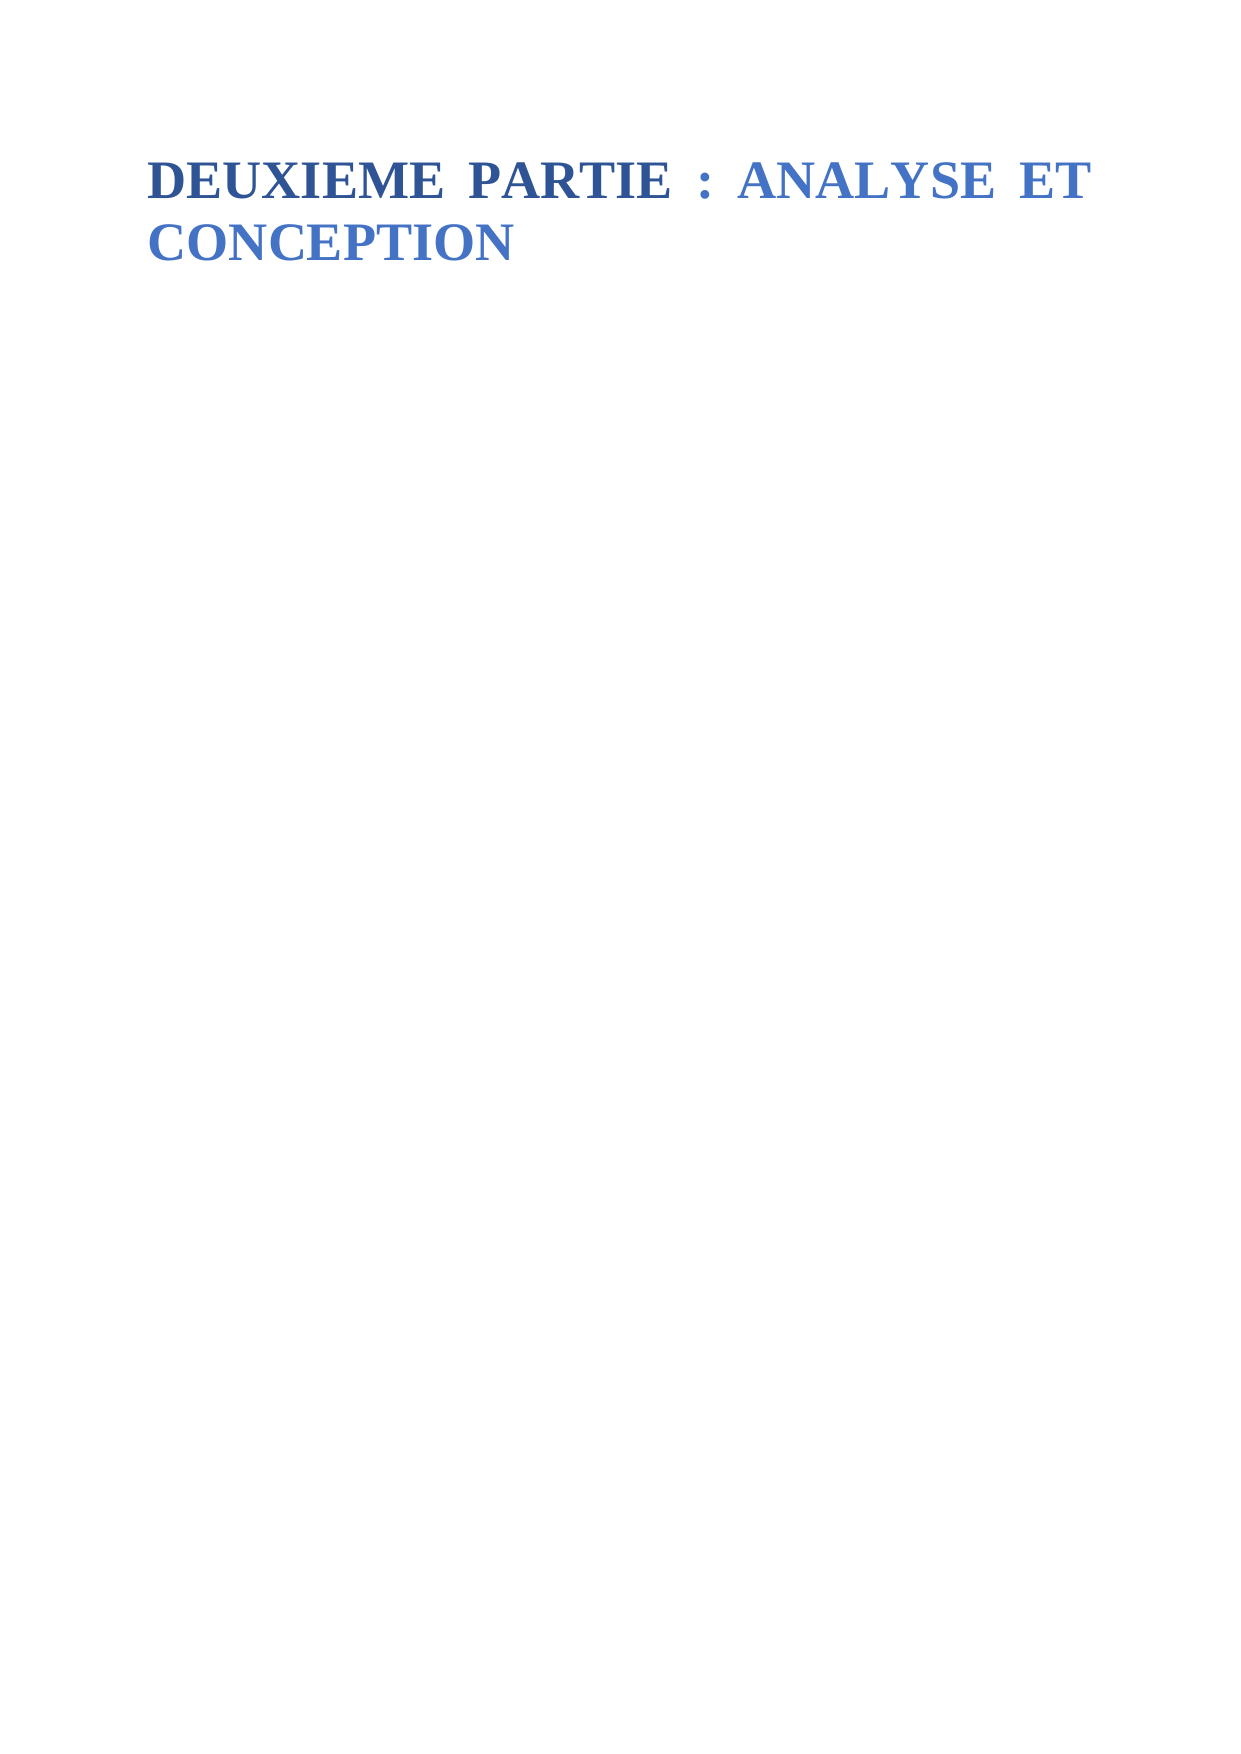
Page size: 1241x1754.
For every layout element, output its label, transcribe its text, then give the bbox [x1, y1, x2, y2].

list DEUXIEME PARTIE : ANALYSE ET CONCEPTION [147, 148, 1092, 273]
